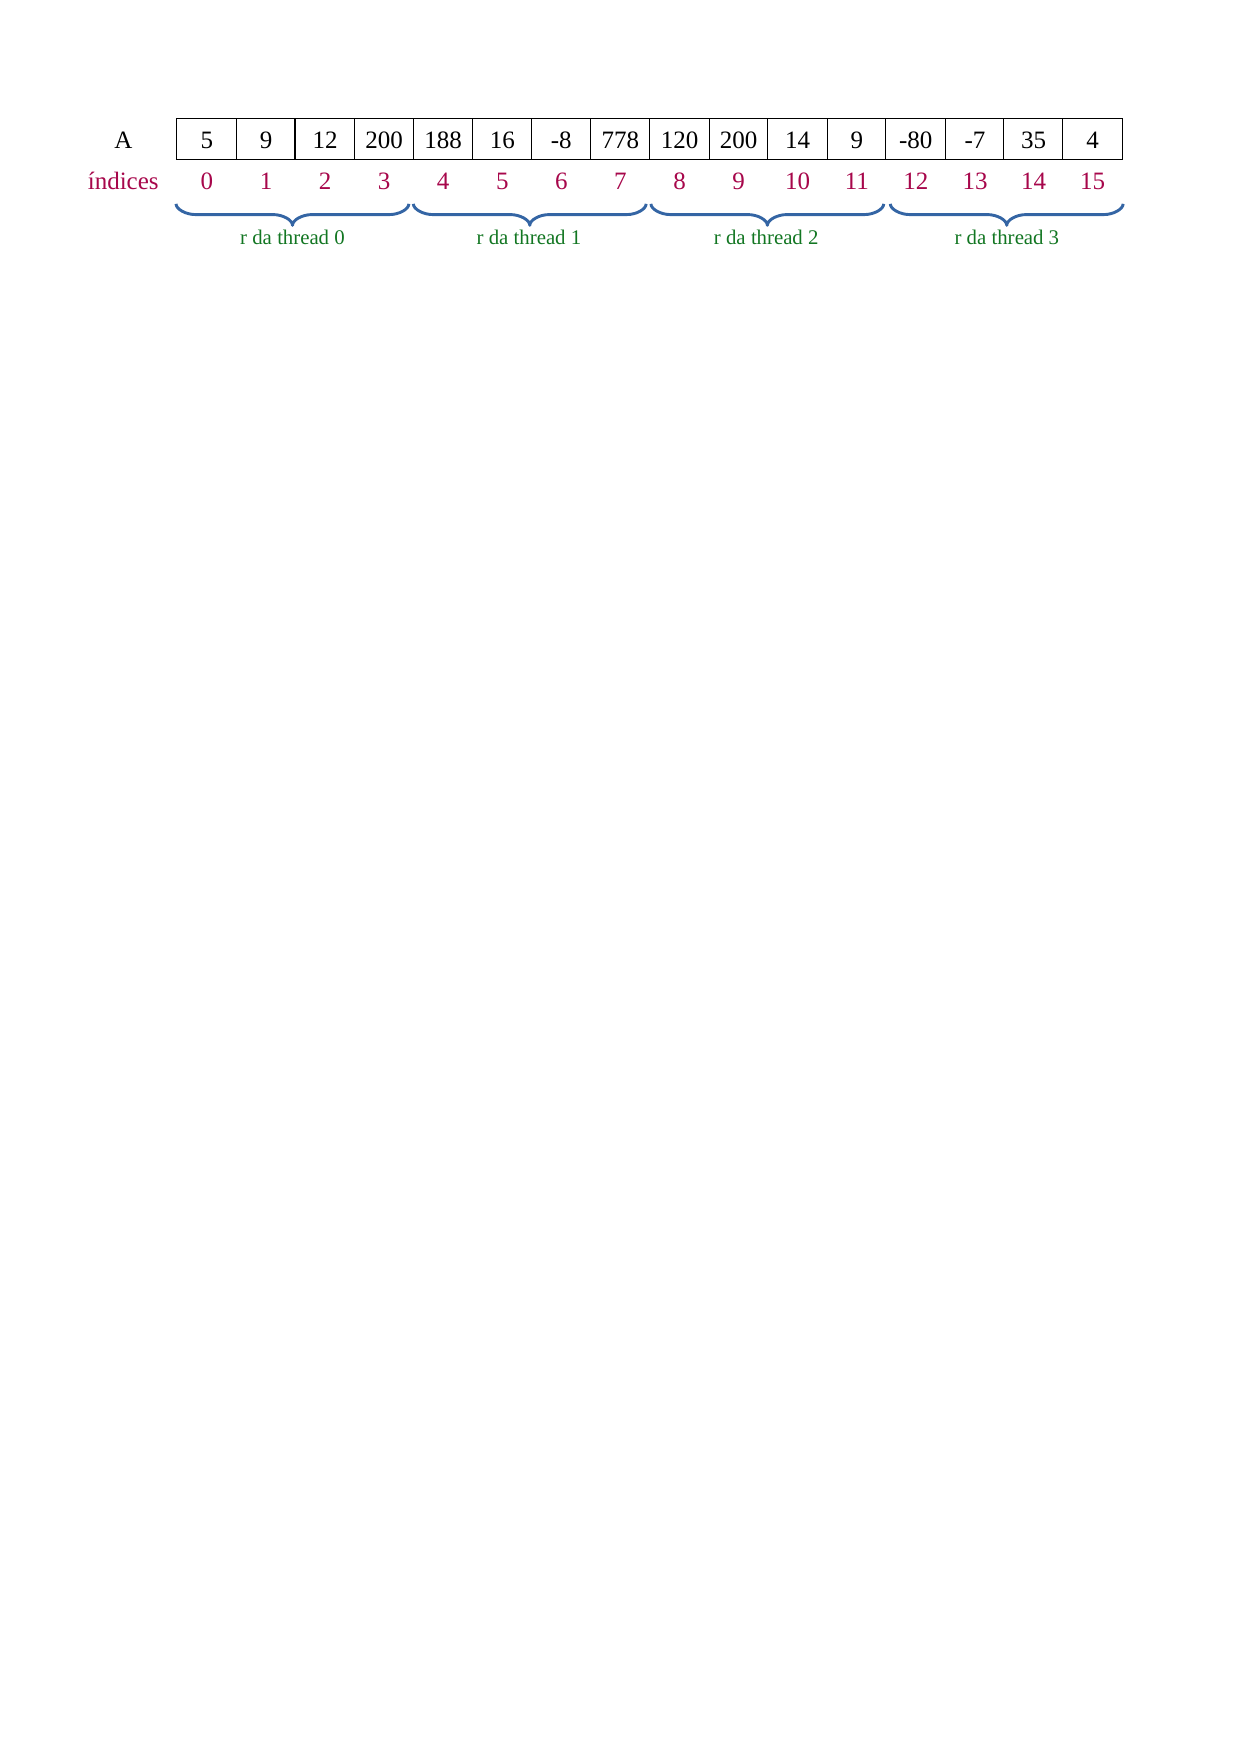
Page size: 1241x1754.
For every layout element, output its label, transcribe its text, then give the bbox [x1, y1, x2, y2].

table_cell índices [69, 159, 177, 201]
table_header -7 [946, 119, 1003, 159]
table_cell 8 [650, 160, 709, 201]
table_header 9 [237, 119, 294, 159]
table_header 120 [650, 119, 709, 159]
table_cell 15 [1063, 160, 1122, 201]
table_cell 10 [768, 160, 827, 201]
table_header 35 [1004, 119, 1062, 159]
table_header 14 [768, 119, 827, 159]
table_cell 1 [236, 160, 295, 201]
table_header 5 [177, 119, 236, 159]
table_cell 12 [886, 160, 945, 201]
table_cell 0 [177, 160, 236, 201]
table_header 16 [473, 119, 531, 159]
table_cell 11 [827, 160, 886, 201]
table_cell 4 [413, 160, 473, 201]
table_cell 2 [295, 160, 354, 201]
table_header 9 [828, 119, 885, 159]
table_header 200 [355, 119, 413, 159]
table_cell 7 [591, 160, 649, 201]
table_header -8 [532, 119, 590, 159]
table_cell 5 [473, 160, 531, 201]
table_cell 14 [1004, 160, 1062, 201]
table_header 12 [296, 119, 354, 159]
table_header 188 [414, 119, 472, 159]
table_header A [69, 118, 176, 159]
table_cell 13 [945, 160, 1004, 201]
table_header -80 [886, 119, 945, 159]
table_header 4 [1063, 119, 1122, 159]
table_header 200 [710, 119, 767, 159]
table_cell 6 [531, 160, 591, 201]
table_cell 3 [355, 160, 413, 201]
table_cell 9 [709, 160, 768, 201]
table_header 778 [591, 119, 649, 159]
